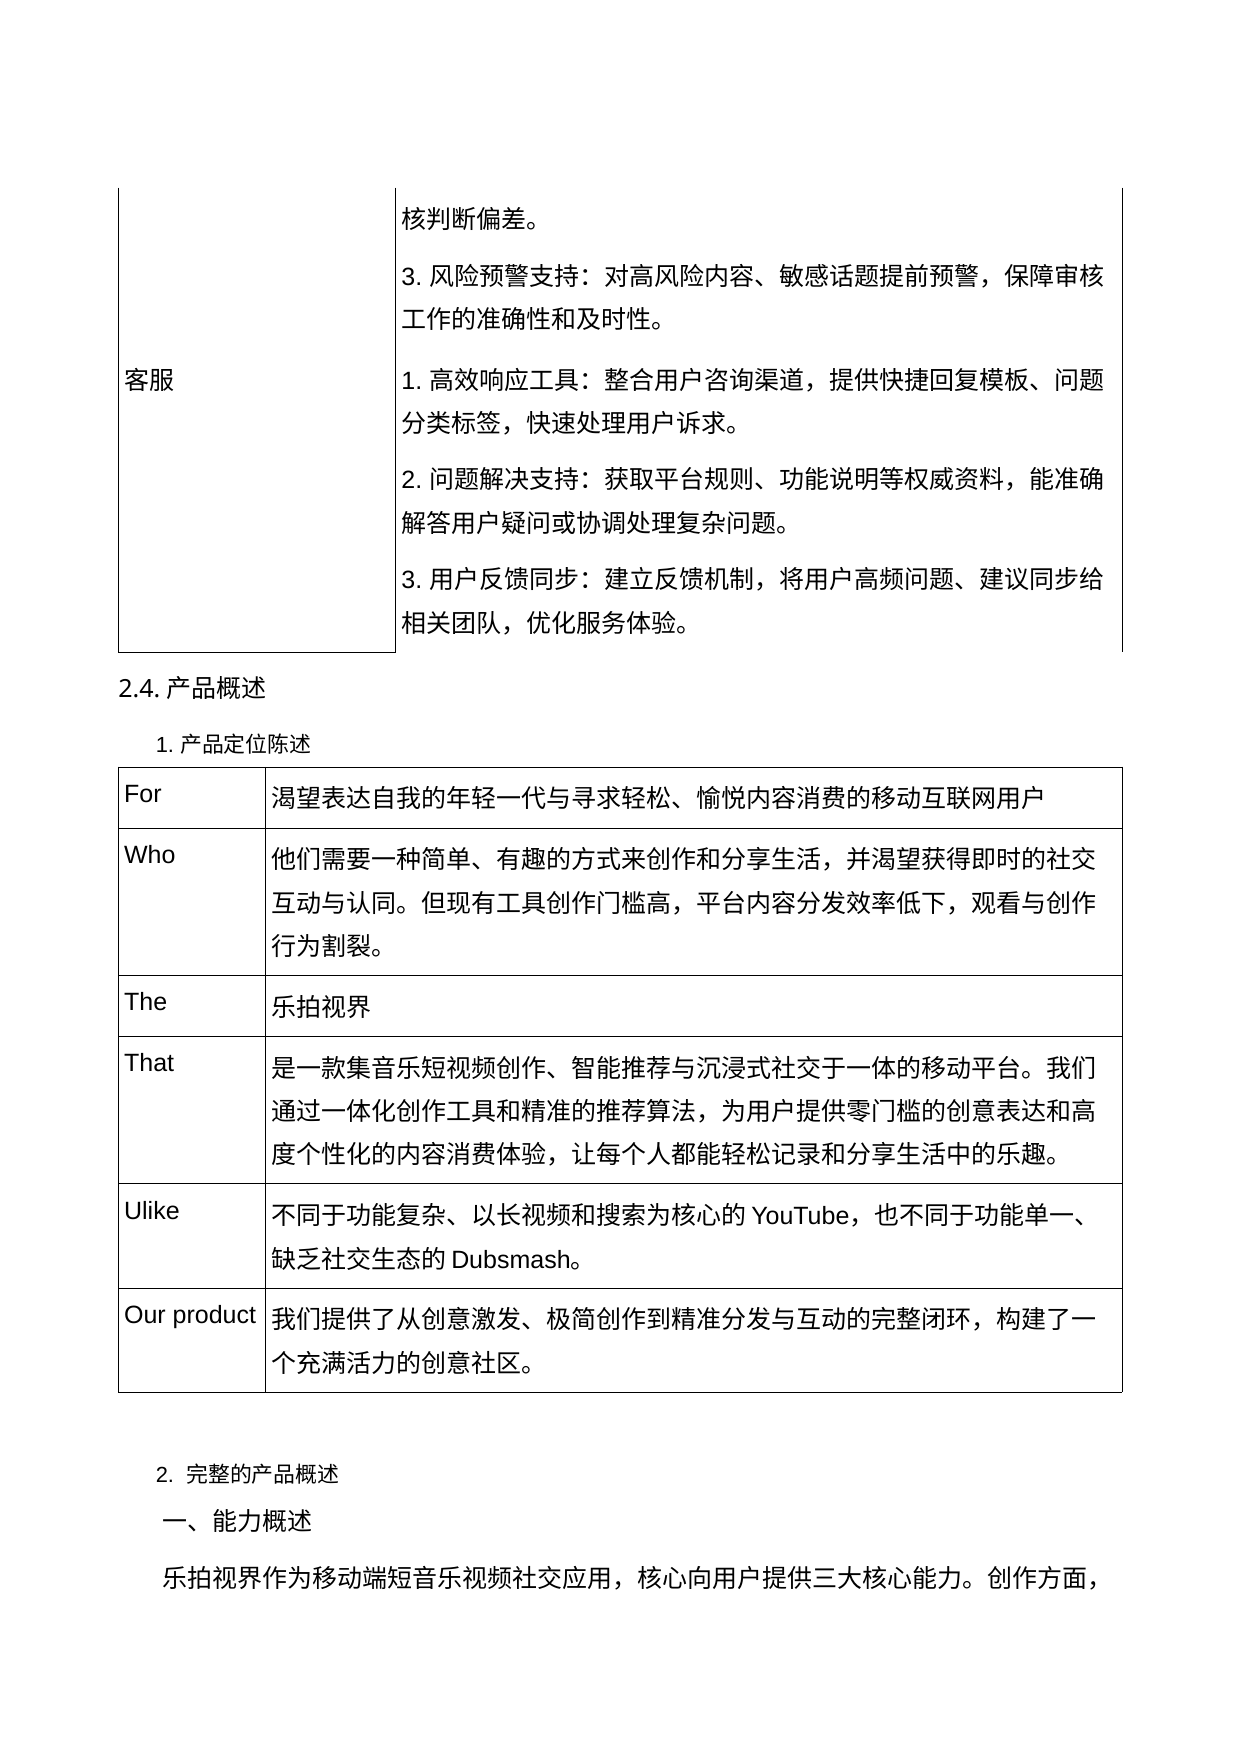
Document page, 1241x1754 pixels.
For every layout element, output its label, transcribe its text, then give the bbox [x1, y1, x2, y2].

table_cell 他们需要一种简单、有趣的方式来创作和分享生活，并渴望获得即时的社交互动与认同。但现有工具创作门槛高，平台内容分发效率低下，观看与创作行为割裂。 [266, 829, 1122, 975]
table_header For [119, 768, 265, 827]
table_cell [119, 188, 395, 348]
table_cell 我们提供了从创意激发、极简创作到精准分发与互动的完整闭环，构建了一个充满活力的创意社区。 [266, 1289, 1122, 1392]
subtitle 产品定位陈述 [156, 723, 1122, 759]
table_cell 核判断偏差。 3. 风险预警支持：对高风险内容、敏感话题提前预警，保障审核工作的准确性和及时性。 [396, 188, 1122, 348]
table_cell 1. 高效响应工具：整合用户咨询渠道，提供快捷回复模板、问题分类标签，快速处理用户诉求。 2. 问题解决支持：获取平台规则、功能说明等权威资料，能准确解答用户疑问或协调处理复杂问题。 3. 用户反馈同步：建立反馈机制，将用户高频问题、建议同步给相关团队，优化服务体验。 [396, 348, 1122, 652]
table_cell 客服 [119, 348, 395, 652]
table_cell 是一款集音乐短视频创作、智能推荐与沉浸式社交于一体的移动平台。我们通过一体化创作工具和精准的推荐算法，为用户提供零门槛的创意表达和高度个性化的内容消费体验，让每个人都能轻松记录和分享生活中的乐趣。 [266, 1037, 1122, 1183]
table_header 渴望表达自我的年轻一代与寻求轻松、愉悦内容消费的移动互联网用户 [266, 768, 1122, 827]
text 乐拍视界作为移动端短音乐视频社交应用，核心向用户提供三大核心能力。创作方面， [118, 1558, 1122, 1594]
table_cell That [119, 1037, 265, 1183]
subtitle 产品概述 [118, 668, 1122, 704]
table_cell Our product [119, 1289, 265, 1392]
text 一、能力概述 [118, 1502, 1122, 1538]
subtitle 完整的产品概述 [156, 1457, 1122, 1489]
table_cell 乐拍视界 [266, 976, 1122, 1036]
table_cell Who [119, 829, 265, 975]
table_cell 不同于功能复杂、以长视频和搜索为核心的YouTube，也不同于功能单一、缺乏社交生态的Dubsmash。 [266, 1184, 1122, 1287]
table_cell Ulike [119, 1184, 265, 1287]
table_cell The [119, 976, 265, 1036]
